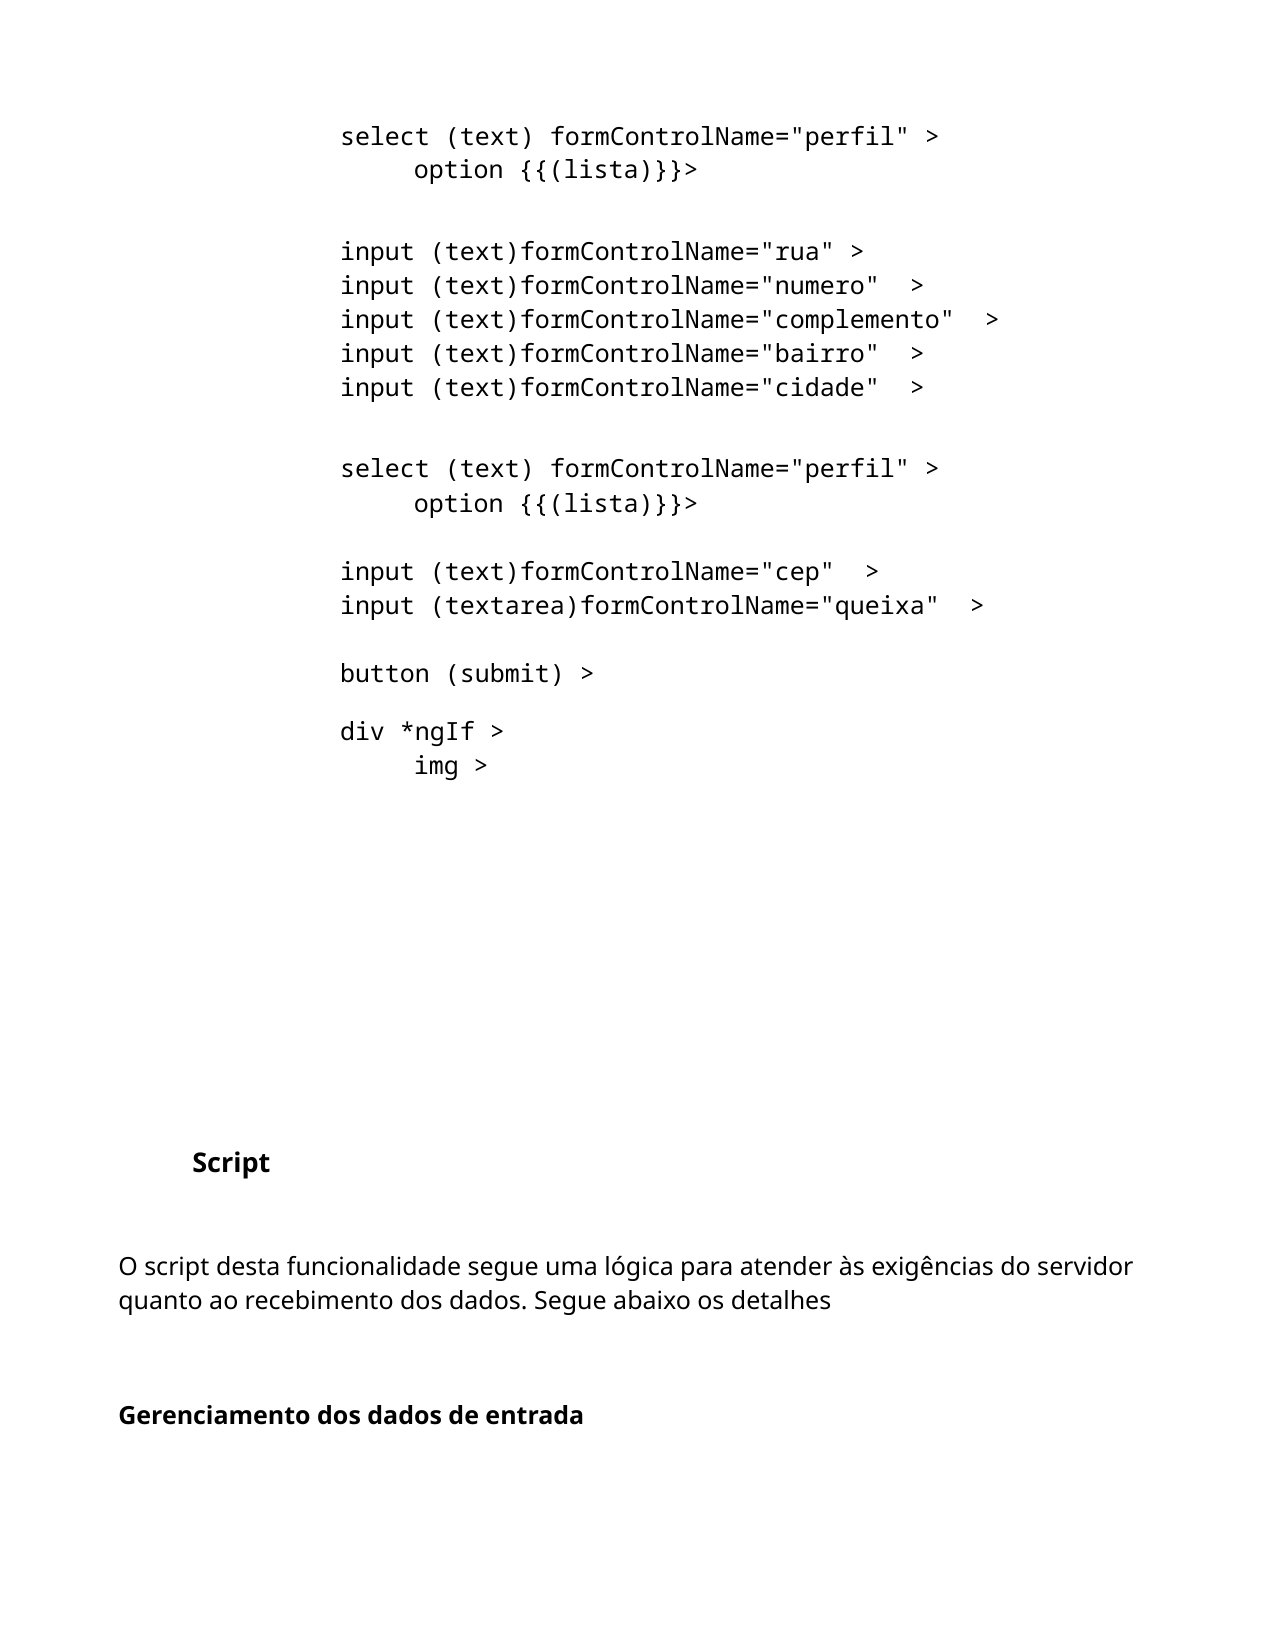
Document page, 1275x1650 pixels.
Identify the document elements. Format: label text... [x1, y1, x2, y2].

text div *ngIf > [118, 713, 1157, 747]
text option {{(lista)}}> [118, 485, 1157, 519]
subtitle Gerenciamento dos dados de entrada [118, 1397, 1157, 1431]
text O script desta funcionalidade segue uma lógica para atender às exigências do servidor quanto ao recebimento dos dados. Segue abaixo os detalhes [118, 1249, 1157, 1317]
text select (text) formControlName="perfil" > [118, 451, 1157, 485]
text input (text)formControlName="complemento" > [118, 302, 1157, 336]
text input (text)formControlName="rua" > [118, 233, 1157, 268]
text img > [118, 747, 1157, 781]
text input (text)formControlName="bairro" > [118, 336, 1157, 370]
text input (textarea)formControlName="queixa" > [118, 587, 1157, 621]
text input (text)formControlName="cidade" > [118, 370, 1157, 404]
text option {{(lista)}}> [118, 152, 1157, 186]
subtitle Script [118, 1144, 1157, 1181]
text button (submit) > [118, 656, 1157, 689]
text select (text) formControlName="perfil" > [118, 118, 1157, 152]
text input (text)formControlName="cep" > [118, 553, 1157, 587]
text input (text)formControlName="numero" > [118, 268, 1157, 302]
